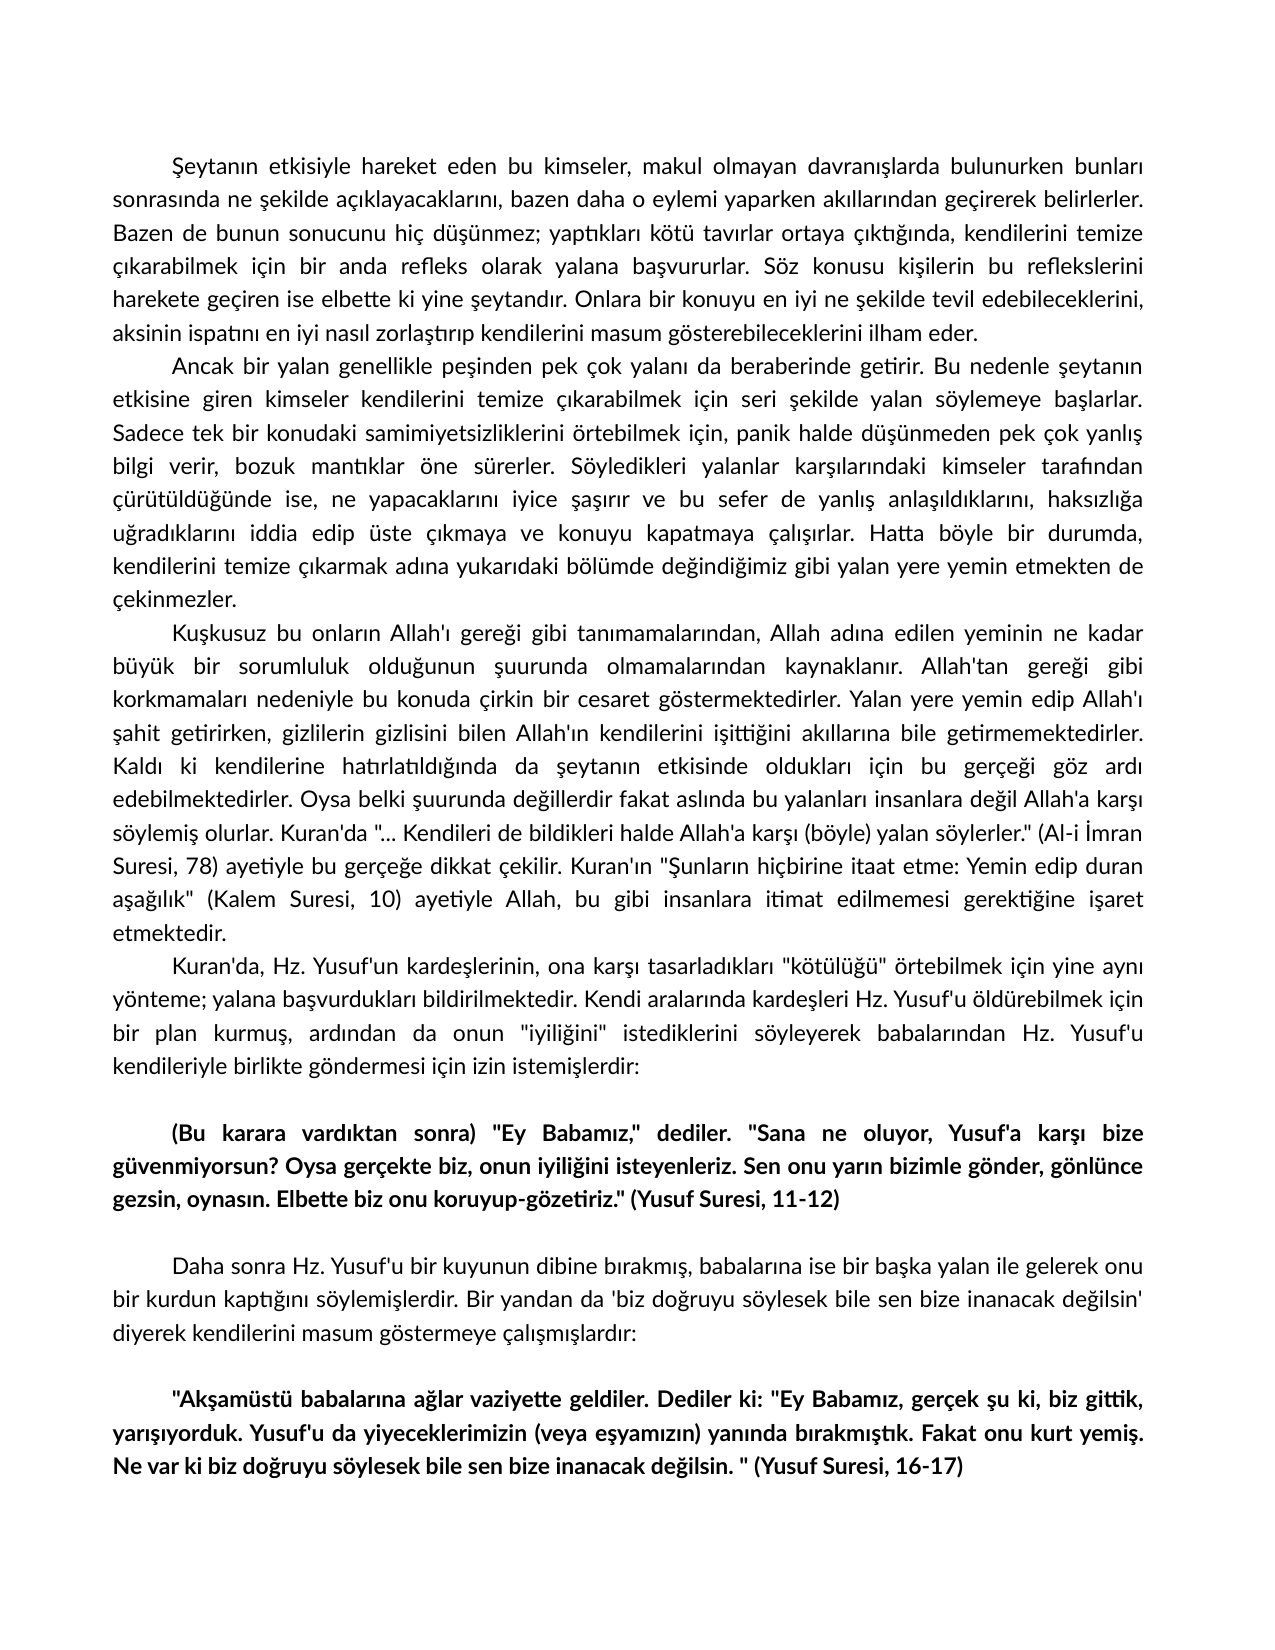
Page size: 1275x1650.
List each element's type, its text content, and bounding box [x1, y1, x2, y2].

text Ancak bir yalan genellikle peşinden pek çok yalanı da beraberinde getirir. Bu nedenle şeytanın etkisine giren kimseler kendilerini temize çıkarabilmek için seri şekilde yalan söylemeye başlarlar. Sadece tek bir konudaki samimiyetsizliklerini örtebilmek için, panik halde düşünmeden pek çok yanlış bilgi verir, bozuk mantıklar öne sürerler. Söyledikleri yalanlar karşılarındaki kimseler tarafından çürütüldüğünde ise, ne yapacaklarını iyice şaşırır ve bu sefer de yanlış anlaşıldıklarını, haksızlığa uğradıklarını iddia edip üste çıkmaya ve konuyu kapatmaya çalışırlar. Hatta böyle bir durumda, kendilerini temize çıkarmak adına yukarıdaki bölümde değindiğimiz gibi yalan yere yemin etmekten de çekinmezler. [112, 348, 1145, 614]
text Kuşkusuz bu onların Allah'ı gereği gibi tanımamalarından, Allah adına edilen yeminin ne kadar büyük bir sorumluluk olduğunun şuurunda olmamalarından kaynaklanır. Allah'tan gereği gibi korkmamaları nedeniyle bu konuda çirkin bir cesaret göstermektedirler. Yalan yere yemin edip Allah'ı şahit getirirken, gizlilerin gizlisini bilen Allah'ın kendilerini işittiğini akıllarına bile getirmemektedirler. Kaldı ki kendilerine hatırlatıldığında da şeytanın etkisinde oldukları için bu gerçeği göz ardı edebilmektedirler. Oysa belki şuurunda değillerdir fakat aslında bu yalanları insanlara değil Allah'a karşı söylemiş olurlar. Kuran'da "... Kendileri de bildikleri halde Allah'a karşı (böyle) yalan söylerler." (Al-i İmran Suresi, 78) ayetiyle bu gerçeğe dikkat çekilir. Kuran'ın "Şunların hiçbirine itaat etme: Yemin edip duran aşağılık" (Kalem Suresi, 10) ayetiyle Allah, bu gibi insanlara itimat edilmemesi gerektiğine işaret etmektedir. [112, 614, 1145, 948]
text Kuran'da, Hz. Yusuf'un kardeşlerinin, ona karşı tasarladıkları "kötülüğü" örtebilmek için yine aynı yönteme; yalana başvurdukları bildirilmektedir. Kendi aralarında kardeşleri Hz. Yusuf'u öldürebilmek için bir plan kurmuş, ardından da onun "iyiliğini" istediklerini söyleyerek babalarından Hz. Yusuf'u kendileriyle birlikte göndermesi için izin istemişlerdir: [112, 948, 1145, 1081]
text Daha sonra Hz. Yusuf'u bir kuyunun dibine bırakmış, babalarına ise bir başka yalan ile gelerek onu bir kurdun kaptığını söylemişlerdir. Bir yandan da 'biz doğruyu söylesek bile sen bize inanacak değilsin' diyerek kendilerini masum göstermeye çalışmışlardır: [112, 1248, 1145, 1348]
text Şeytanın etkisiyle hareket eden bu kimseler, makul olmayan davranışlarda bulunurken bunları sonrasında ne şekilde açıklayacaklarını, bazen daha o eylemi yaparken akıllarından geçirerek belirlerler. Bazen de bunun sonucunu hiç düşünmez; yaptıkları kötü tavırlar ortaya çıktığında, kendilerini temize çıkarabilmek için bir anda refleks olarak yalana başvururlar. Söz konusu kişilerin bu reflekslerini harekete geçiren ise elbette ki yine şeytandır. Onlara bir konuyu en iyi ne şekilde tevil edebileceklerini, aksinin ispatını en iyi nasıl zorlaştırıp kendilerini masum gösterebileceklerini ilham eder. [112, 148, 1145, 348]
text (Bu karara vardıktan sonra) "Ey Babamız," dediler. "Sana ne oluyor, Yusuf'a karşı bize güvenmiyorsun? Oysa gerçekte biz, onun iyiliğini isteyenleriz. Sen onu yarın bizimle gönder, gönlünce gezsin, oynasın. Elbette biz onu koruyup-gözetiriz." (Yusuf Suresi, 11-12) [112, 1114, 1145, 1214]
text "Akşamüstü babalarına ağlar vaziyette geldiler. Dediler ki: "Ey Babamız, gerçek şu ki, biz gittik, yarışıyorduk. Yusuf'u da yiyeceklerimizin (veya eşyamızın) yanında bırakmıştık. Fakat onu kurt yemiş. Ne var ki biz doğruyu söylesek bile sen bize inanacak değilsin. " (Yusuf Suresi, 16-17) [112, 1381, 1145, 1481]
